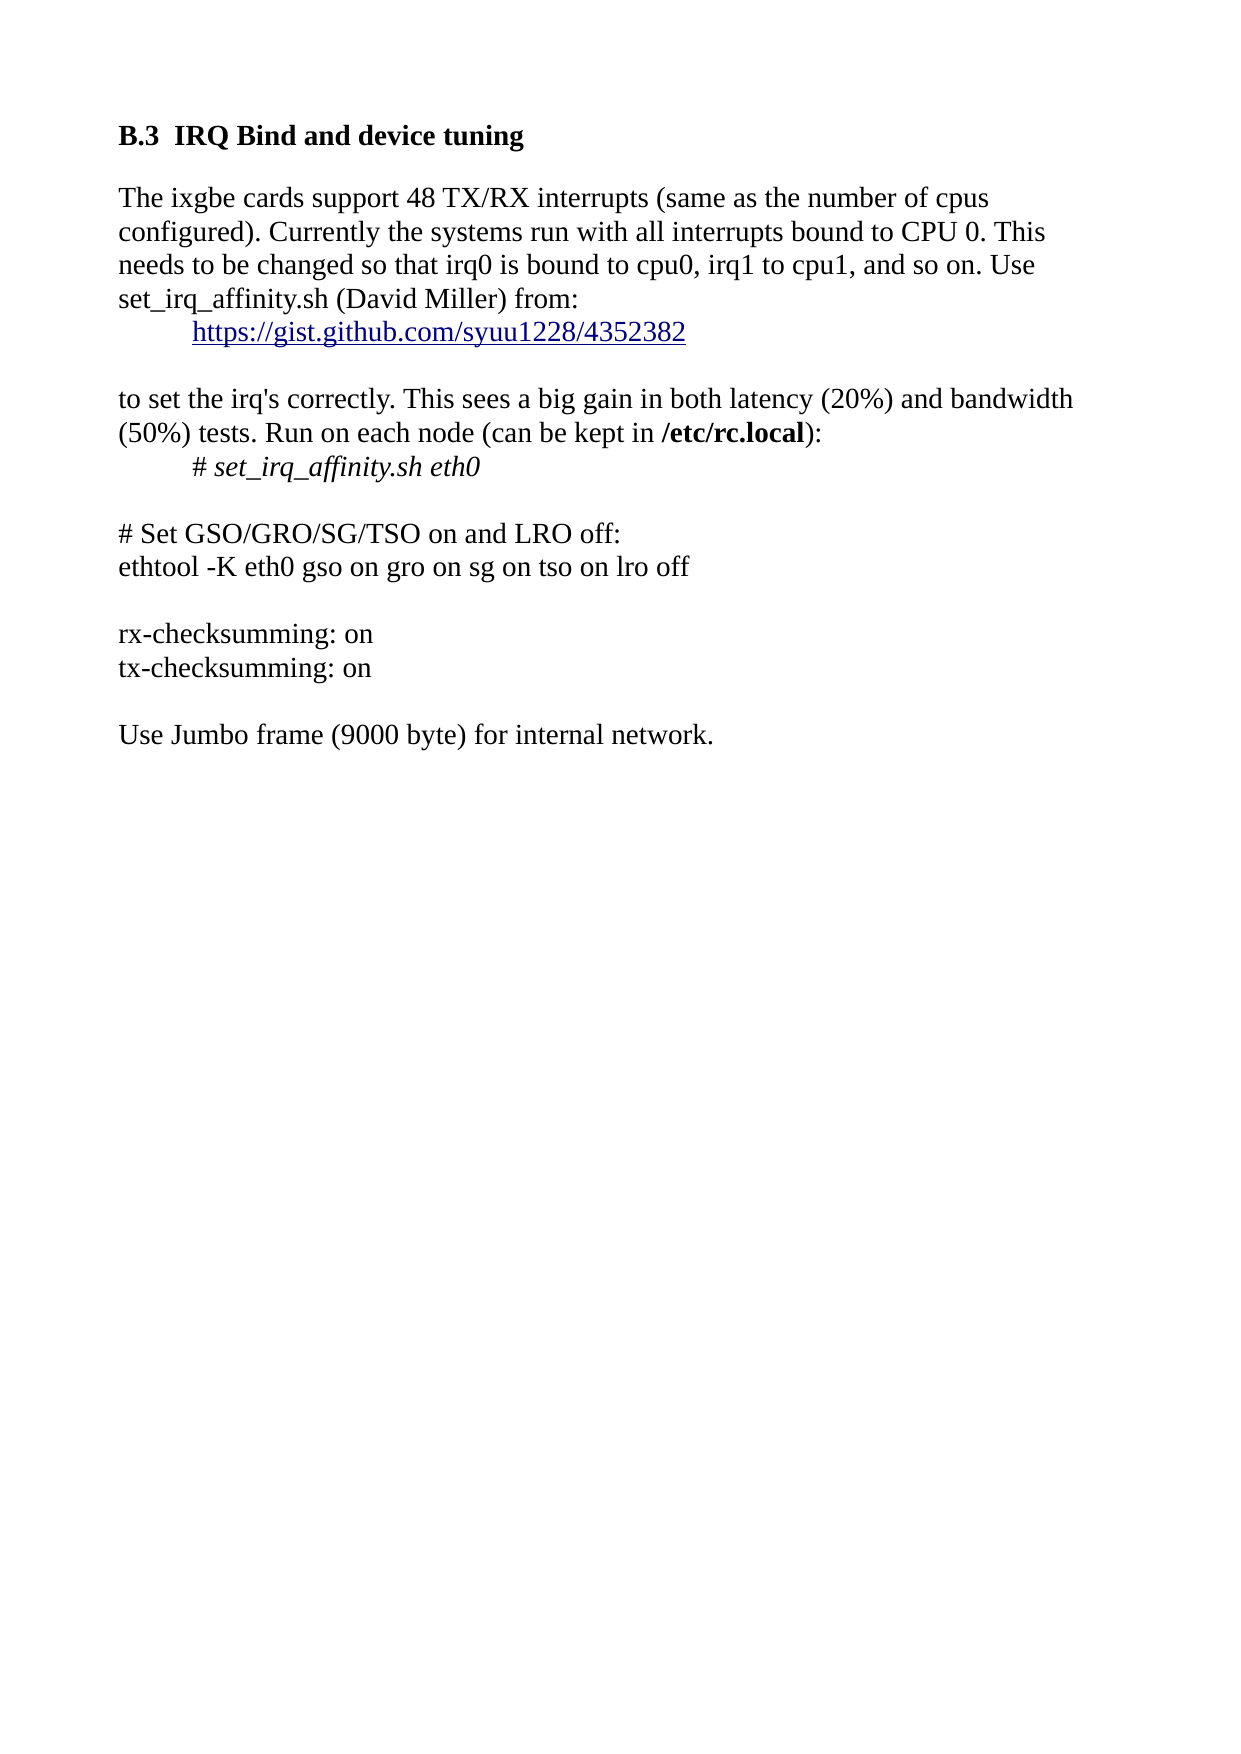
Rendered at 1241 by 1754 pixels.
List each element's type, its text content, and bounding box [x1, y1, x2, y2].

text https://gist.github.com/syuu1228/4352382 [118, 314, 1122, 348]
text Use Jumbo frame (9000 byte) for internal network. [118, 717, 1122, 751]
text needs to be changed so that irq0 is bound to cpu0, irq1 to cpu1, and so on. Use [118, 247, 1122, 281]
text (50%) tests. Run on each node (can be kept in /etc/rc.local): [118, 415, 1122, 449]
text # Set GSO/GRO/SG/TSO on and LRO off: [118, 516, 1122, 549]
text # set_irq_affinity.sh eth0 [118, 449, 1122, 482]
text configured). Currently the systems run with all interrupts bound to CPU 0. This [118, 214, 1122, 247]
text The ixgbe cards support 48 TX/RX interrupts (same as the number of cpus [118, 180, 1122, 214]
text ethtool -K eth0 gso on gro on sg on tso on lro off [118, 549, 1122, 583]
text rx-checksumming: on [118, 616, 1122, 650]
text to set the irq's correctly. This sees a big gain in both latency (20%) and bandwidth [118, 382, 1122, 415]
text set_irq_affinity.sh (David Miller) from: [118, 281, 1122, 314]
text tx-checksumming: on [118, 650, 1122, 683]
text B.3 IRQ Bind and device tuning [118, 118, 1122, 152]
